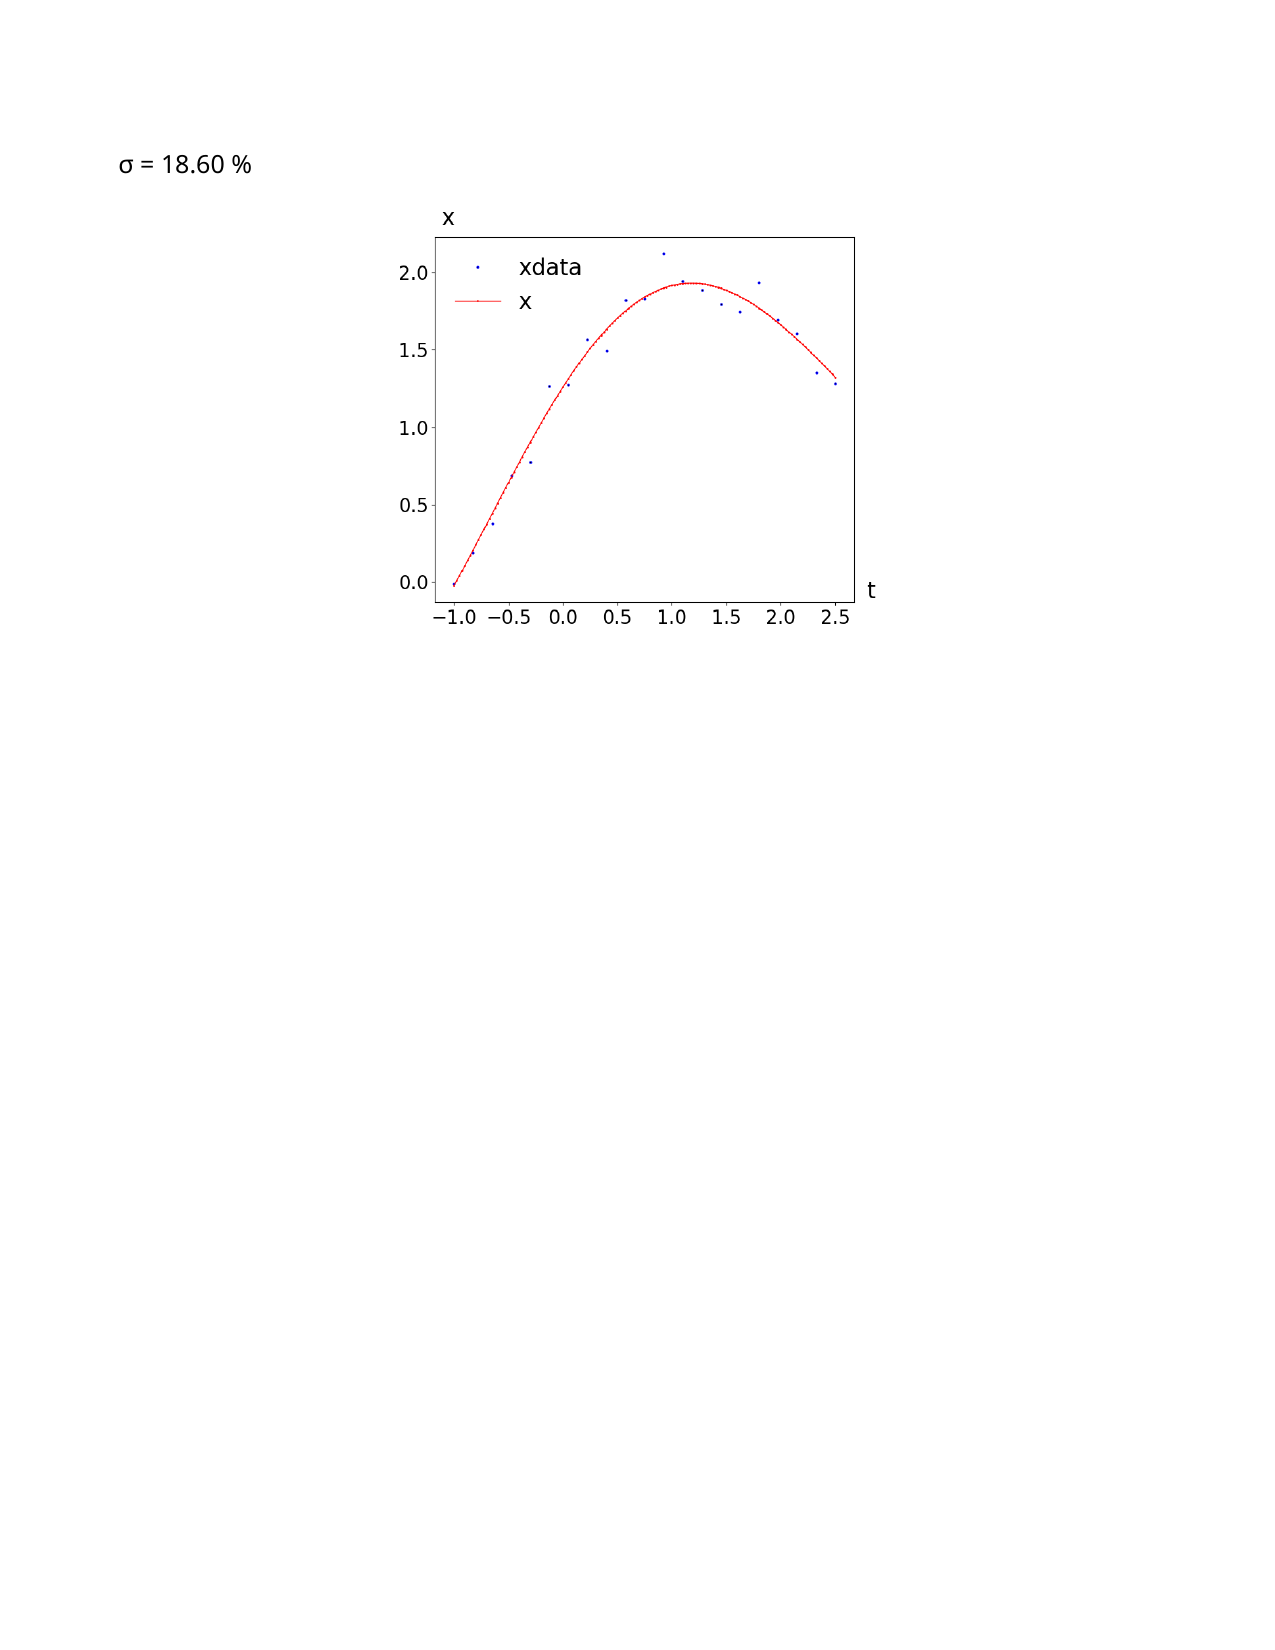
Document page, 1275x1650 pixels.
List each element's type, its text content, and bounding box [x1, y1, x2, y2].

text σ = 18.60 % [118, 147, 1157, 181]
picture [367, 181, 908, 654]
